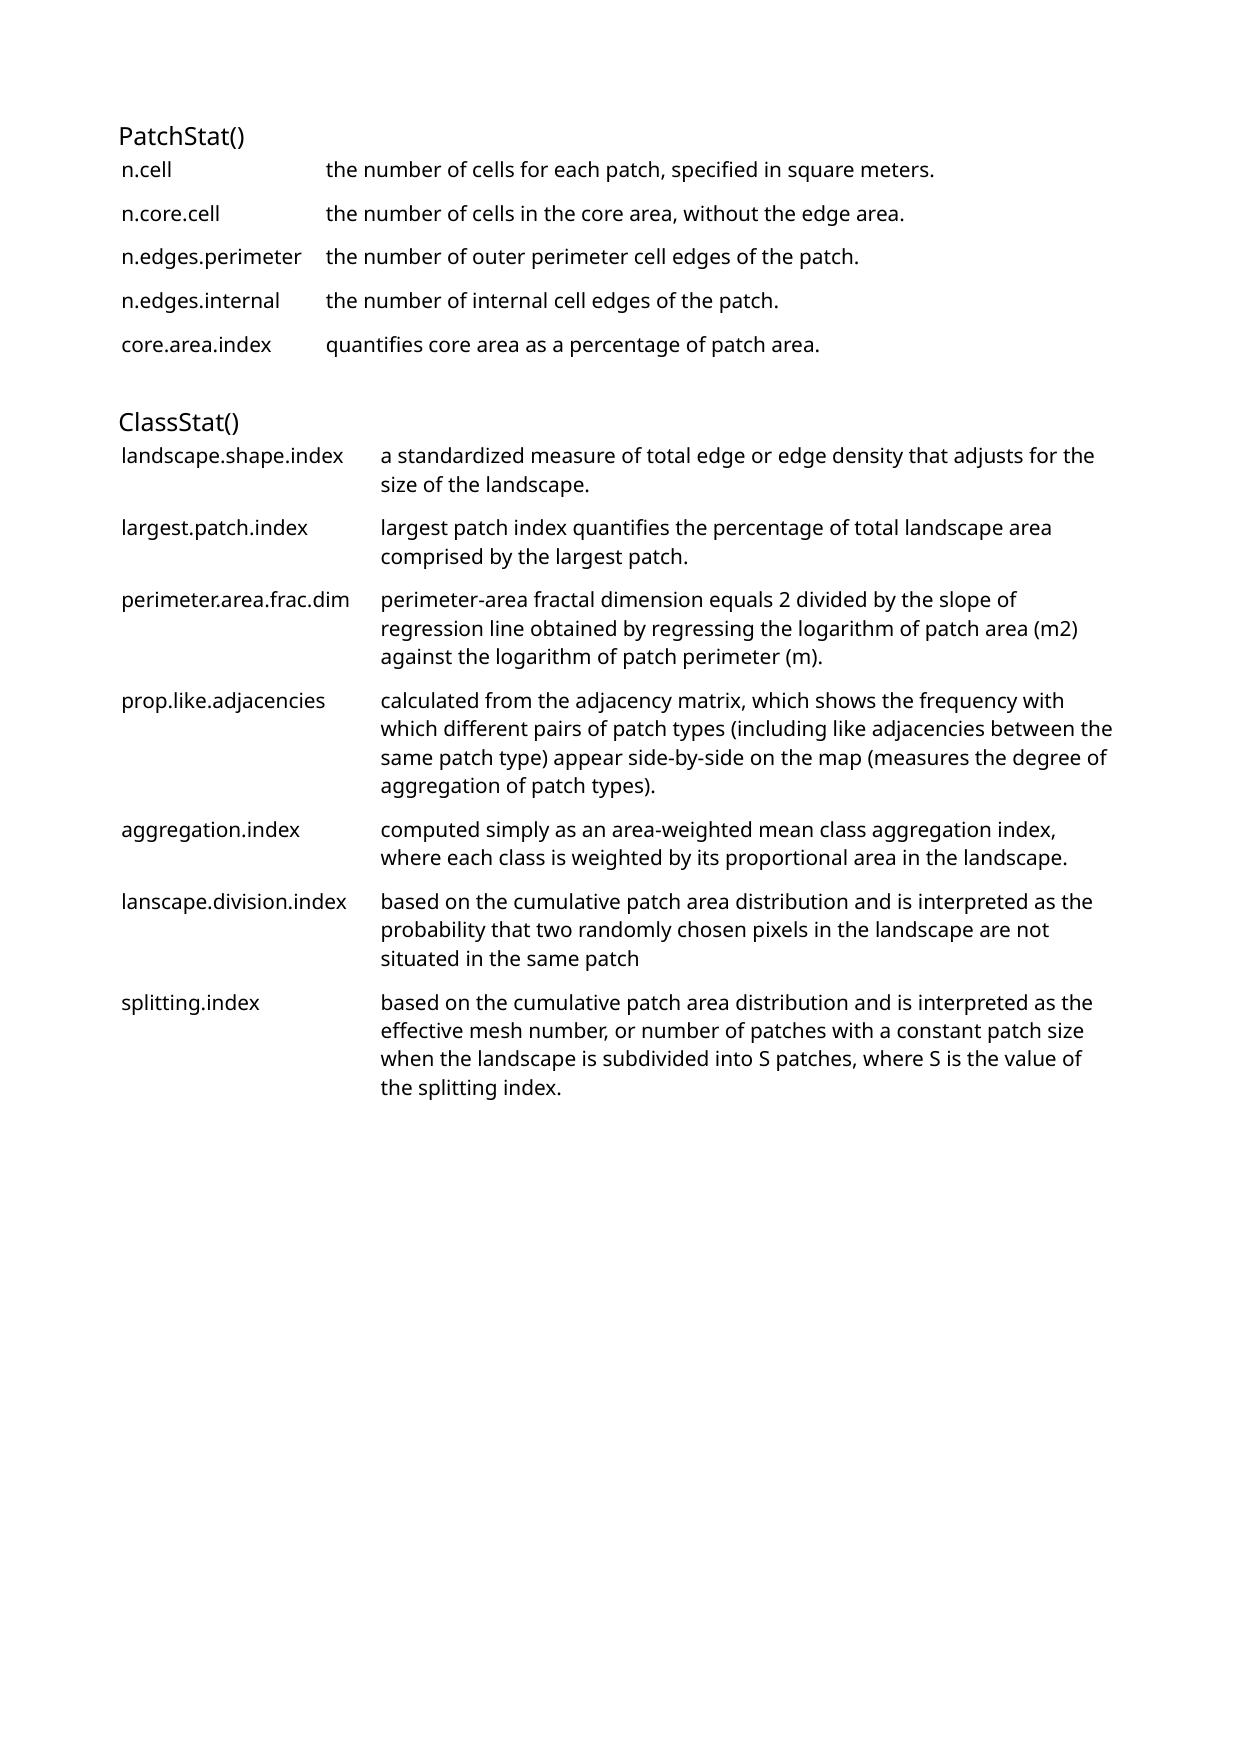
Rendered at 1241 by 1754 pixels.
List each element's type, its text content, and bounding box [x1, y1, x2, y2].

table_cell based on the cumulative patch area distribution and is interpreted as the probability that two randomly chosen pixels in the landscape are not situated in the same patch [378, 884, 1122, 985]
table_cell the number of internal cell edges of the patch. [323, 283, 1122, 327]
table_cell perimeter.area.frac.dim [118, 583, 377, 683]
table_cell n.edges.internal [118, 283, 323, 327]
table_cell core.area.index [118, 327, 323, 370]
text ClassStat() [118, 404, 1122, 438]
table_header a standardized measure of total edge or edge density that adjusts for the size of the landscape. [378, 439, 1122, 511]
table_header landscape.shape.index [118, 439, 377, 511]
table_header the number of cells for each patch, specified in square meters. [323, 152, 1122, 196]
table_cell n.edges.perimeter [118, 240, 323, 283]
table_cell the number of outer perimeter cell edges of the patch. [323, 240, 1122, 283]
table_cell splitting.index [118, 985, 377, 1114]
table_cell aggregation.index [118, 812, 377, 884]
table_cell quantifies core area as a percentage of patch area. [323, 327, 1122, 370]
table_cell n.core.cell [118, 196, 323, 239]
table_cell prop.like.adjacencies [118, 683, 377, 812]
table_cell the number of cells in the core area, without the edge area. [323, 196, 1122, 239]
table_cell calculated from the adjacency matrix, which shows the frequency with which different pairs of patch types (including like adjacencies between the same patch type) appear side-by-side on the map (measures the degree of aggregation of patch types). [378, 683, 1122, 812]
table_cell computed simply as an area-weighted mean class aggregation index, where each class is weighted by its proportional area in the landscape. [378, 812, 1122, 884]
table_cell based on the cumulative patch area distribution and is interpreted as the effective mesh number, or number of patches with a constant patch size when the landscape is subdivided into S patches, where S is the value of the splitting index. [378, 985, 1122, 1114]
table_cell largest patch index quantifies the percentage of total landscape area comprised by the largest patch. [378, 511, 1122, 583]
table_cell perimeter-area fractal dimension equals 2 divided by the slope of regression line obtained by regressing the logarithm of patch area (m2) against the logarithm of patch perimeter (m). [378, 583, 1122, 683]
text PatchStat() [118, 118, 1122, 152]
table_header n.cell [118, 152, 323, 196]
table_cell lanscape.division.index [118, 884, 377, 985]
table_cell largest.patch.index [118, 511, 377, 583]
